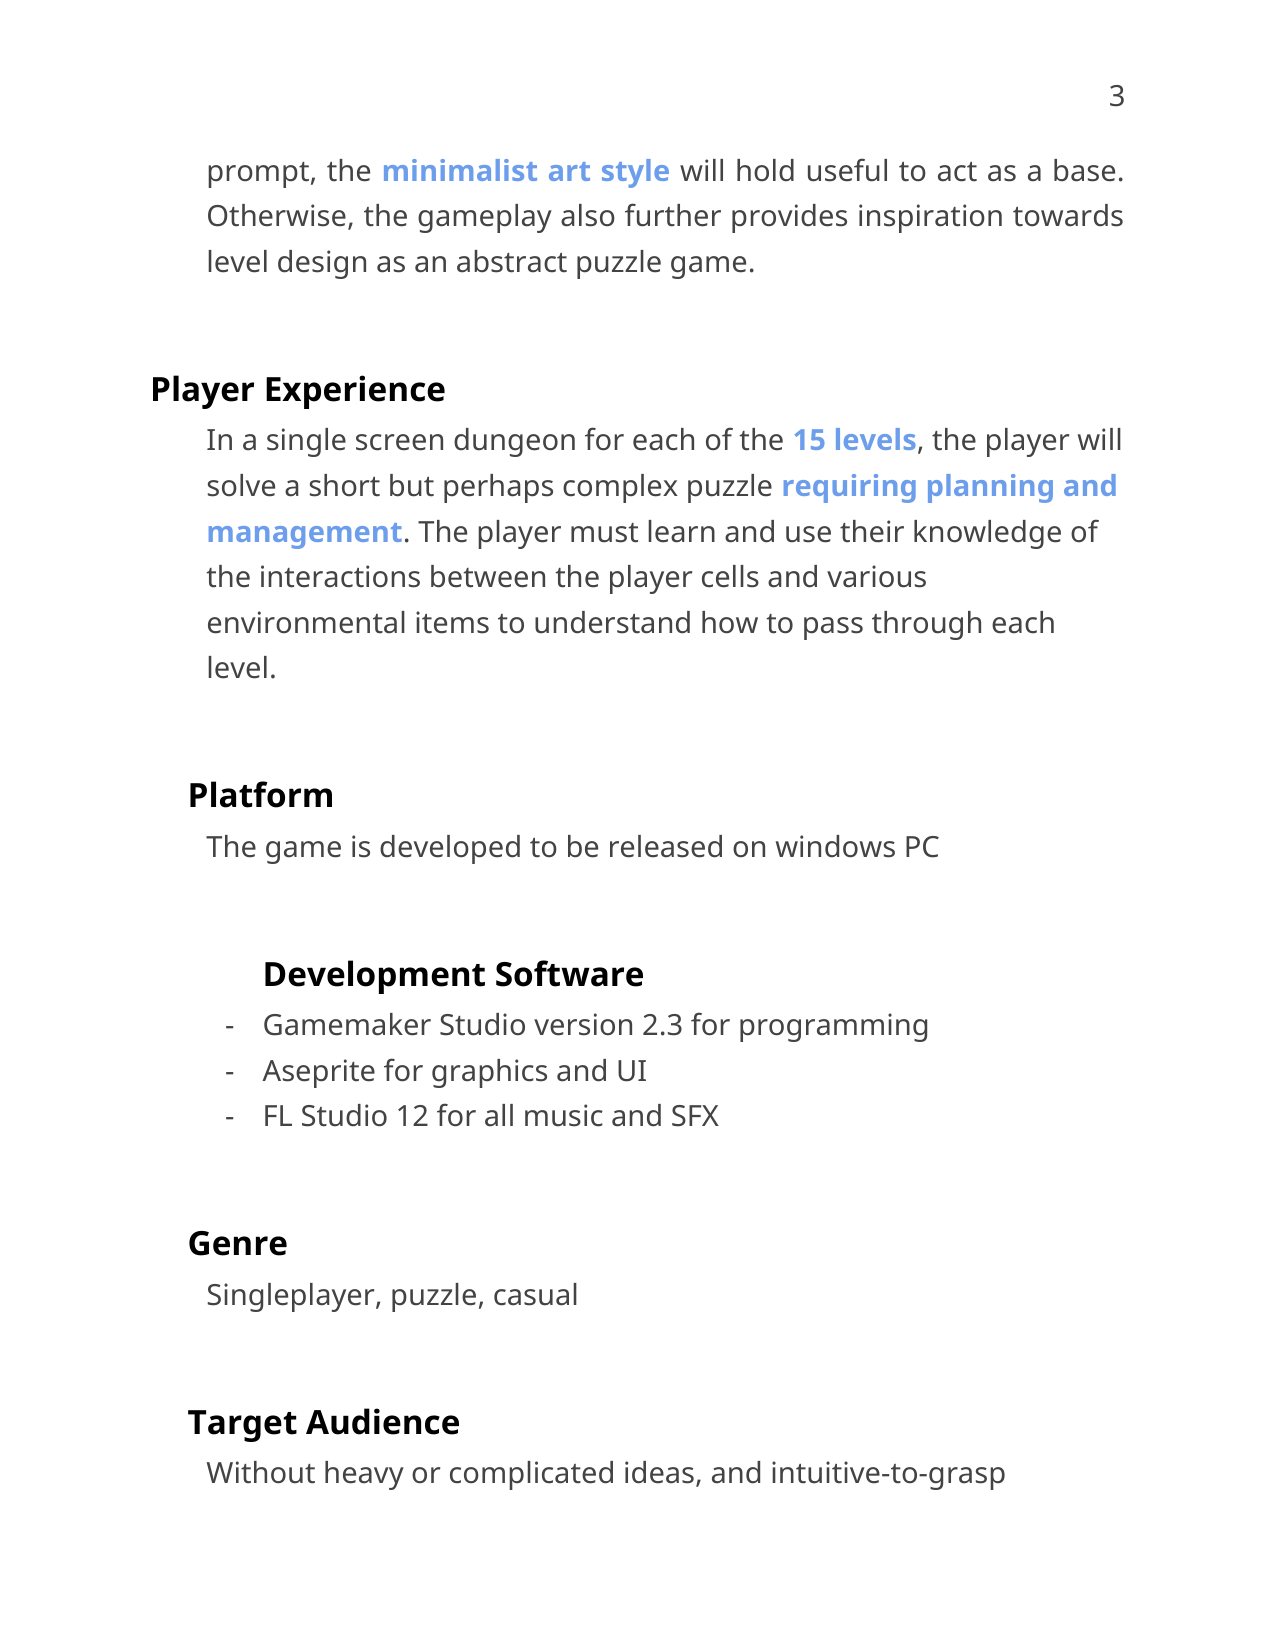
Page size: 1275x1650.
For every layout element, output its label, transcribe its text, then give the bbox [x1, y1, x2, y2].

text The game is developed to be released on windows PC [206, 826, 1125, 866]
subtitle Player Experience [150, 366, 1125, 411]
subtitle Target Audience [187, 1398, 1125, 1444]
subtitle Genre [187, 1220, 1125, 1266]
text In a single screen dungeon for each of the 15 levels, the player will solve a short but perhaps complex puzzle requiring planning and management. The player must learn and use their knowledge of the interactions between the player cells and various environmental items to understand how to pass through each level. [206, 419, 1125, 687]
list Gamemaker Studio version 2.3 for programming [225, 1004, 1125, 1044]
text prompt, the minimalist art style will hold useful to act as a base. Otherwise, the gameplay also further provides inspiration towards level design as an abstract puzzle game. [206, 150, 1125, 281]
list FL Studio 12 for all music and SFX [225, 1096, 1125, 1135]
list Aseprite for graphics and UI [225, 1050, 1125, 1090]
text Without heavy or complicated ideas, and intuitive-to-grasp [206, 1452, 1125, 1492]
text Singleplayer, puzzle, casual [206, 1274, 1125, 1314]
subtitle Platform [187, 772, 1125, 818]
subtitle Development Software [225, 951, 1125, 996]
